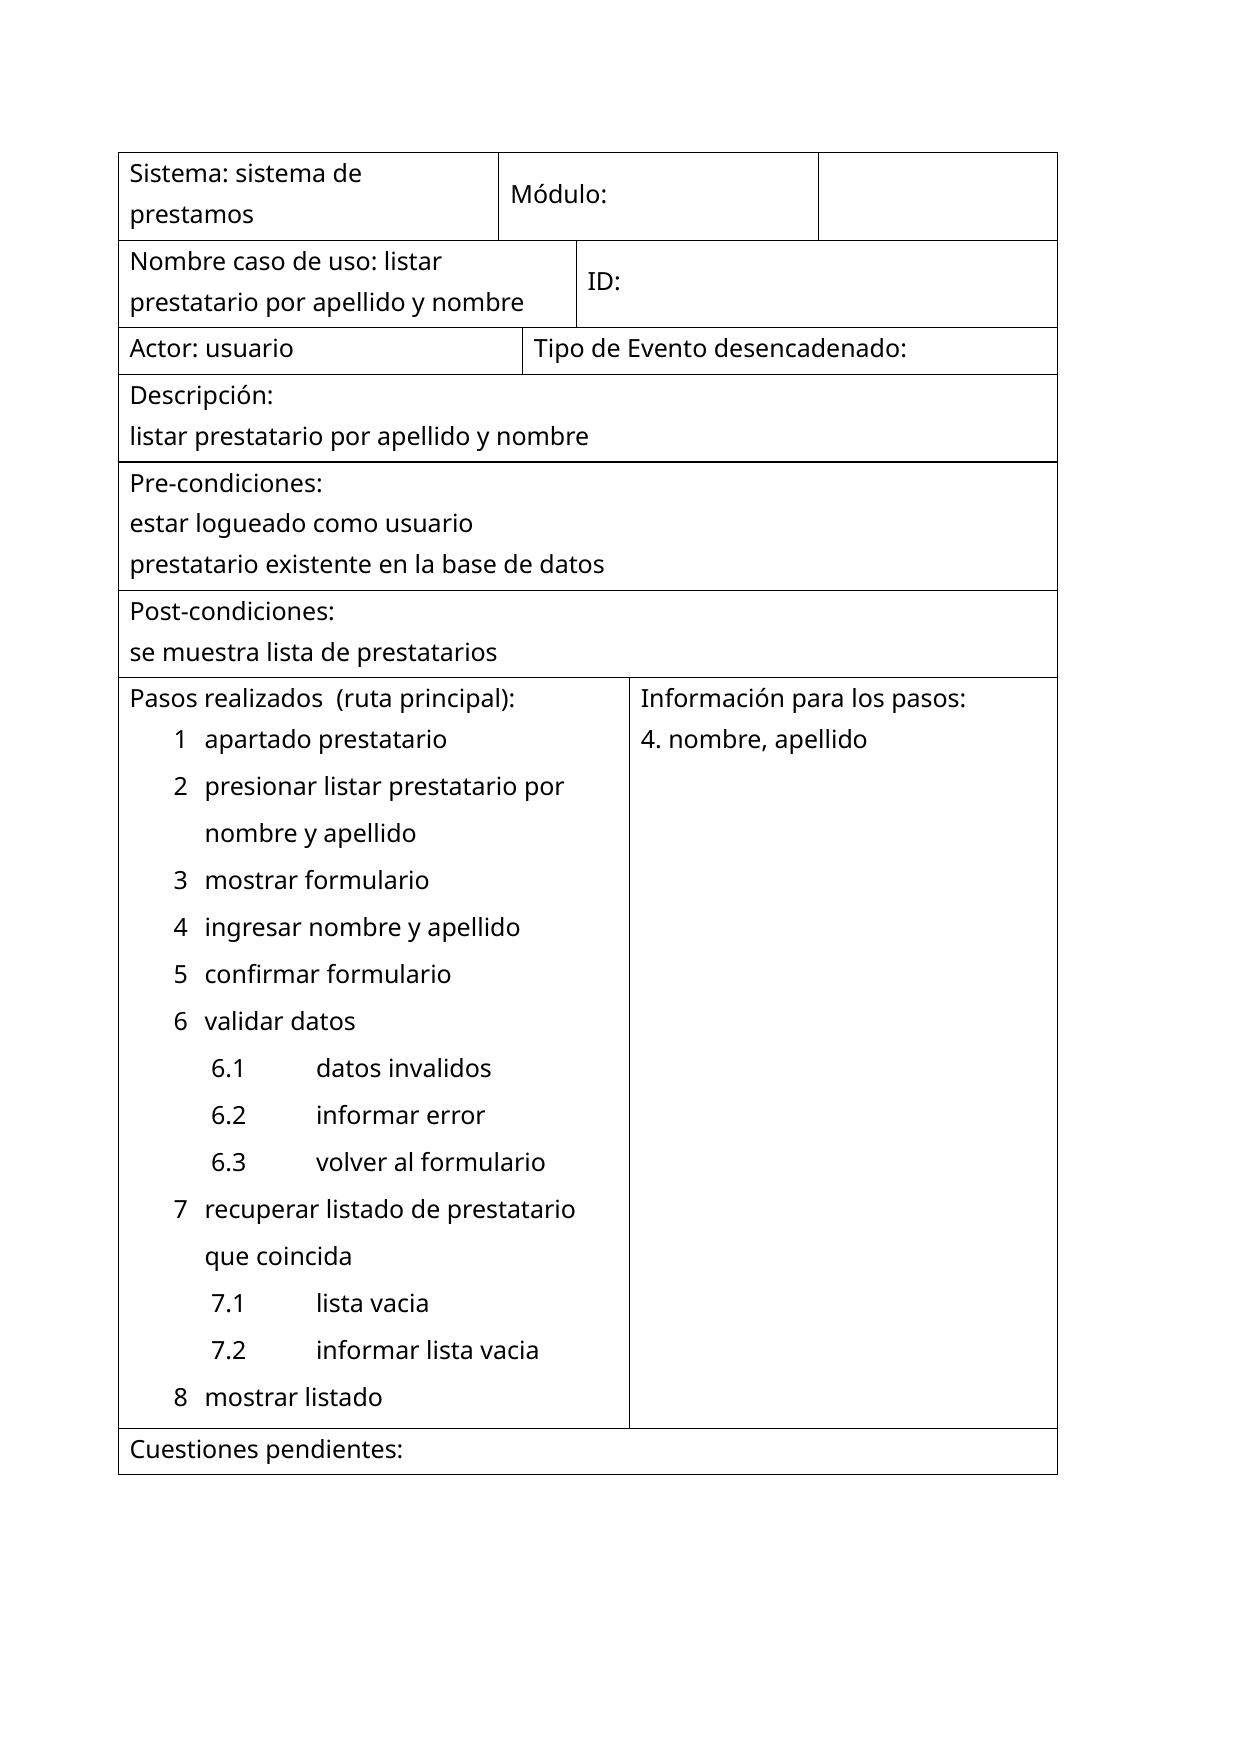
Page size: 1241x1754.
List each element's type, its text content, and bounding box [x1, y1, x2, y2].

table_cell Descripción: listar prestatario por apellido y nombre [119, 375, 1057, 461]
table_header Sistema: sistema de prestamos [119, 153, 498, 240]
table_cell Nombre caso de uso: listar prestatario por apellido y nombre [119, 241, 576, 327]
table_cell Post-condiciones: se muestra lista de prestatarios [119, 591, 1057, 677]
table_cell Información para los pasos: 4. nombre, apellido [630, 678, 1057, 1427]
table_cell ID: [577, 241, 1057, 327]
table_header Módulo: [499, 153, 818, 240]
table_cell Cuestiones pendientes: [119, 1429, 1057, 1474]
table_cell Pre-condiciones: estar logueado como usuario prestatario existente en la base de datos [119, 463, 1057, 590]
table_cell Actor: usuario [119, 328, 522, 374]
table_header [819, 153, 1057, 240]
table_cell Pasos realizados (ruta principal): apartado prestatario presionar listar prestatario por nombre y apellido mostrar formulario ingresar nombre y apellido confirmar formulario validar datos datos invalidos informar error volver al formulario recuperar listado de prestatario que coincida lista vacia informar lista vacia mostrar listado [119, 678, 629, 1427]
table_cell Tipo de Evento desencadenado: [523, 328, 1057, 374]
